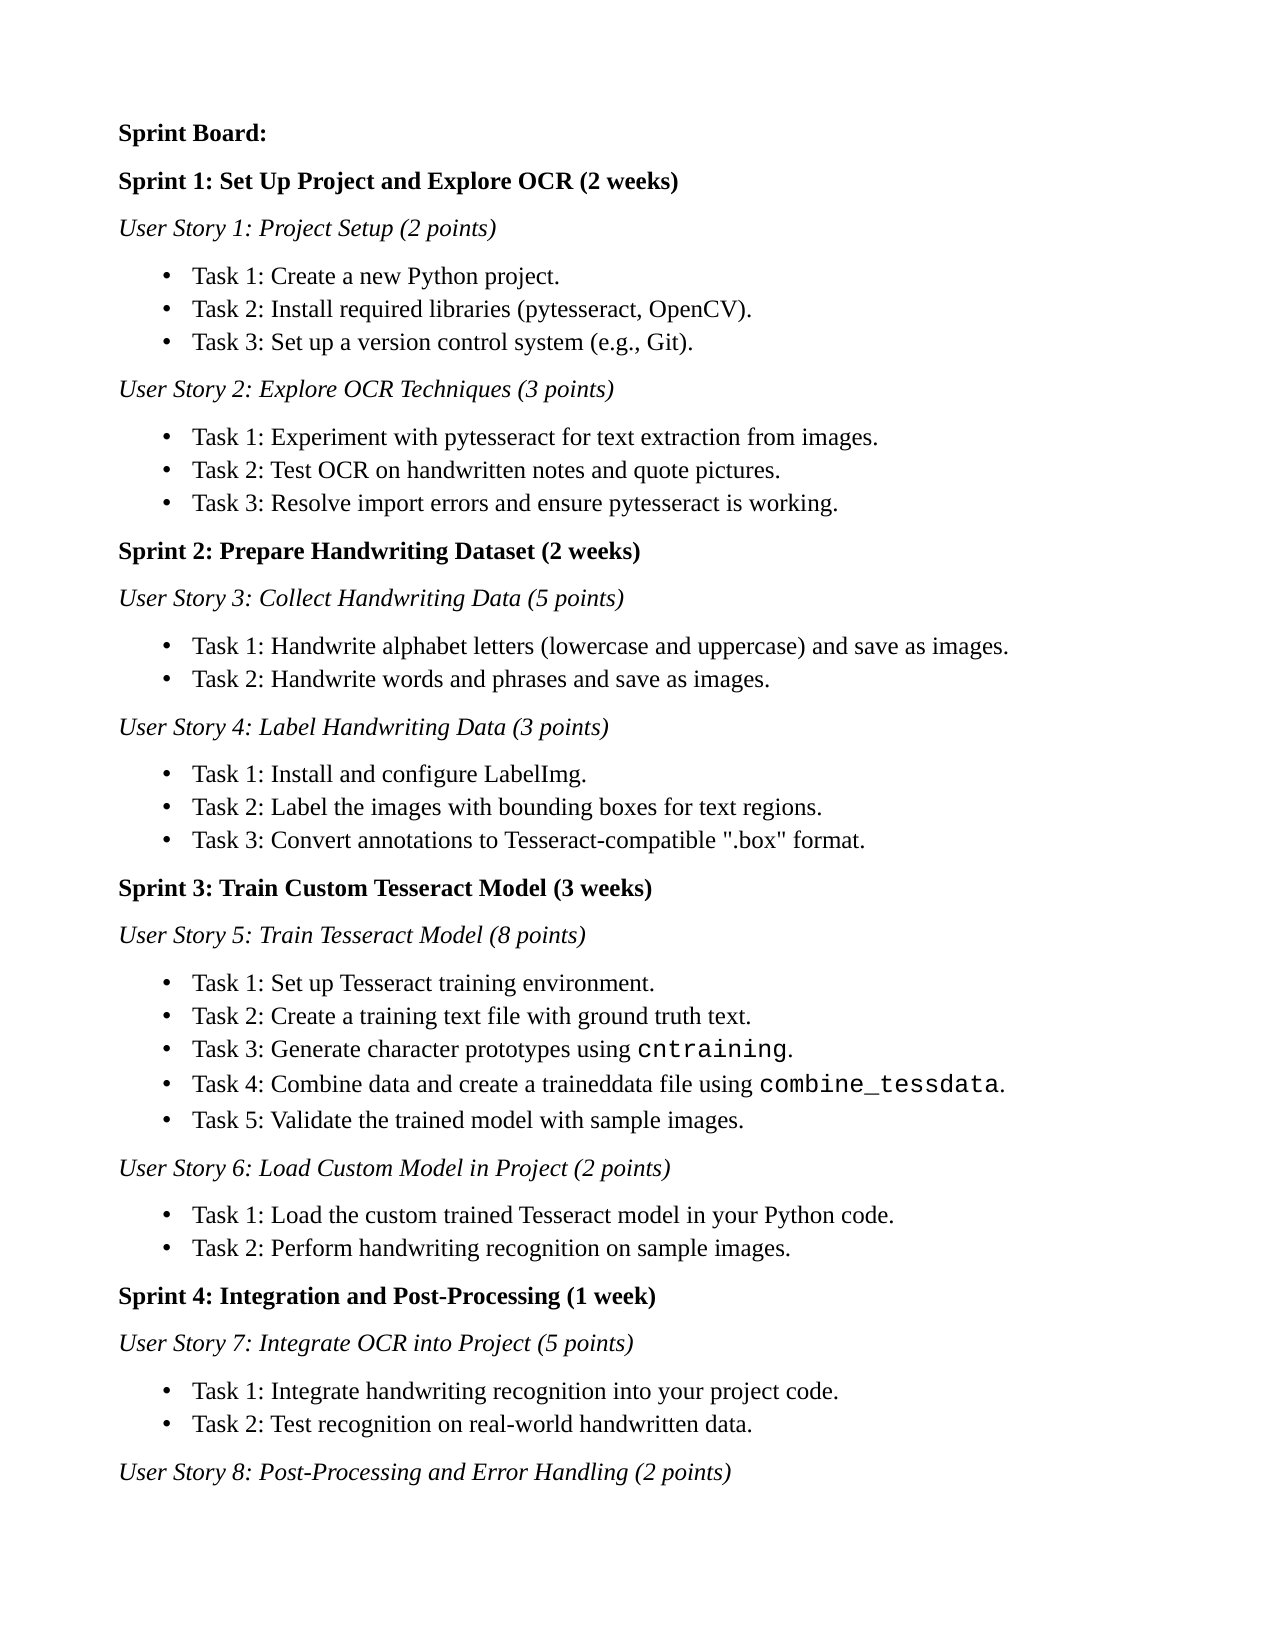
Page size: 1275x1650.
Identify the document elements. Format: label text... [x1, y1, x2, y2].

list Task 1: Integrate handwriting recognition into your project code. [162, 1376, 1157, 1405]
text Sprint 1: Set Up Project and Explore OCR (2 weeks) [118, 166, 1157, 194]
list Task 3: Resolve import errors and ensure pytesseract is working. [162, 488, 1157, 517]
list Task 3: Set up a version control system (e.g., Git). [162, 327, 1157, 356]
text User Story 2: Explore OCR Techniques (3 points) [118, 374, 1157, 403]
text User Story 1: Project Setup (2 points) [118, 213, 1157, 242]
list Task 2: Perform handwriting recognition on sample images. [162, 1233, 1157, 1262]
list Task 1: Load the custom trained Tesseract model in your Python code. [162, 1200, 1157, 1229]
text User Story 4: Label Handwriting Data (3 points) [118, 712, 1157, 740]
text Sprint 4: Integration and Post-Processing (1 week) [118, 1281, 1157, 1309]
list Task 1: Install and configure LabelImg. [162, 759, 1157, 788]
list Task 1: Set up Tesseract training environment. [162, 968, 1157, 997]
text User Story 3: Collect Handwriting Data (5 points) [118, 583, 1157, 612]
list Task 1: Create a new Python project. [162, 261, 1157, 290]
list Task 2: Label the images with bounding boxes for text regions. [162, 792, 1157, 821]
text User Story 6: Load Custom Model in Project (2 points) [118, 1153, 1157, 1181]
list Task 2: Test OCR on handwritten notes and quote pictures. [162, 455, 1157, 484]
list Task 1: Handwrite alphabet letters (lowercase and uppercase) and save as images. [162, 631, 1157, 660]
list Task 2: Install required libraries (pytesseract, OpenCV). [162, 294, 1157, 323]
text Sprint 3: Train Custom Tesseract Model (3 weeks) [118, 873, 1157, 902]
list Task 2: Test recognition on real-world handwritten data. [162, 1409, 1157, 1438]
text User Story 8: Post-Processing and Error Handling (2 points) [118, 1457, 1157, 1485]
list Task 3: Generate character prototypes using cntraining. [162, 1034, 1157, 1065]
text Sprint Board: [118, 118, 1157, 147]
text Sprint 2: Prepare Handwriting Dataset (2 weeks) [118, 536, 1157, 564]
list Task 1: Experiment with pytesseract for text extraction from images. [162, 422, 1157, 451]
text User Story 7: Integrate OCR into Project (5 points) [118, 1328, 1157, 1357]
text User Story 5: Train Tesseract Model (8 points) [118, 921, 1157, 949]
list Task 2: Handwrite words and phrases and save as images. [162, 664, 1157, 693]
list Task 5: Validate the trained model with sample images. [162, 1105, 1157, 1134]
list Task 2: Create a training text file with ground truth text. [162, 1001, 1157, 1030]
list Task 4: Combine data and create a traineddata file using combine_tessdata. [162, 1069, 1157, 1100]
list Task 3: Convert annotations to Tesseract-compatible ".box" format. [162, 825, 1157, 854]
